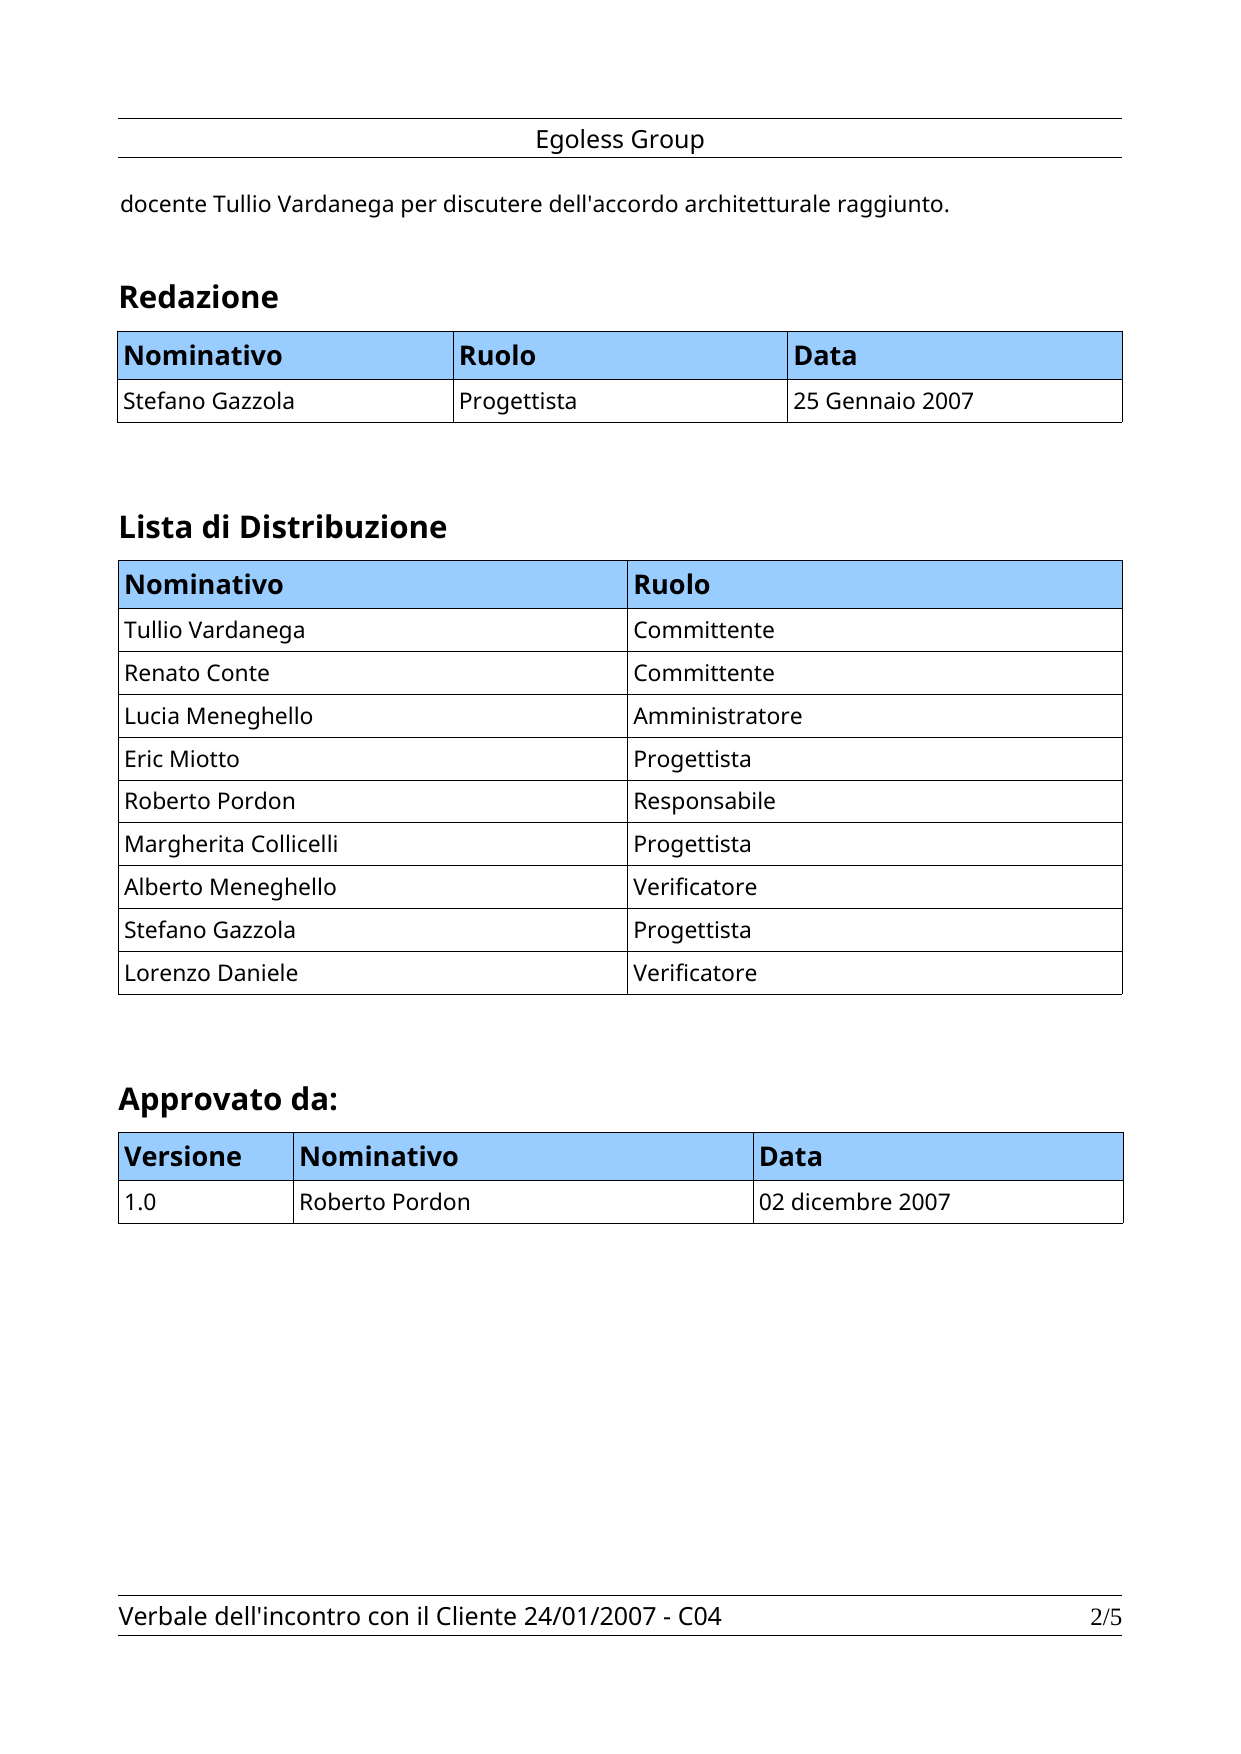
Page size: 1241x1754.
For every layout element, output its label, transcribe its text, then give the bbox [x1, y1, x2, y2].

table_cell Committente [628, 652, 1122, 694]
table_header Data [788, 332, 1122, 379]
text docente Tullio Vardanega per discutere dell'accordo architetturale raggiunto. [120, 188, 1122, 219]
table_cell Lucia Meneghello [119, 695, 627, 737]
table_cell 02 dicembre 2007 [754, 1181, 1123, 1223]
text Lista di Distribuzione [118, 505, 1122, 547]
table_cell Tullio Vardanega [119, 609, 627, 651]
table_cell Progettista [628, 738, 1122, 779]
table_cell Verificatore [628, 866, 1122, 908]
table_cell Responsabile [628, 781, 1122, 822]
table_cell Progettista [628, 909, 1122, 951]
table_header Ruolo [454, 332, 787, 379]
table_header Data [754, 1133, 1123, 1180]
table_cell Roberto Pordon [119, 781, 627, 822]
table_header Nominativo [294, 1133, 753, 1180]
table_cell Stefano Gazzola [118, 380, 453, 422]
table_header Nominativo [119, 561, 627, 608]
table_cell Progettista [454, 380, 787, 422]
table_cell Lorenzo Daniele [119, 952, 627, 993]
table_cell Margherita Collicelli [119, 823, 627, 865]
table_header Nominativo [118, 332, 453, 379]
table_cell Committente [628, 609, 1122, 651]
table_cell Progettista [628, 823, 1122, 865]
table_cell 25 Gennaio 2007 [788, 380, 1122, 422]
table_header Ruolo [628, 561, 1122, 608]
table_cell Eric Miotto [119, 738, 627, 779]
table_cell Stefano Gazzola [119, 909, 627, 951]
table_cell Alberto Meneghello [119, 866, 627, 908]
text Redazione [118, 275, 1122, 318]
table_cell 1.0 [119, 1181, 293, 1223]
table_header Versione [119, 1133, 293, 1180]
table_cell Amministratore [628, 695, 1122, 737]
table_cell Roberto Pordon [294, 1181, 753, 1223]
table_cell Verificatore [628, 952, 1122, 993]
text Approvato da: [118, 1076, 1122, 1119]
table_cell Renato Conte [119, 652, 627, 694]
